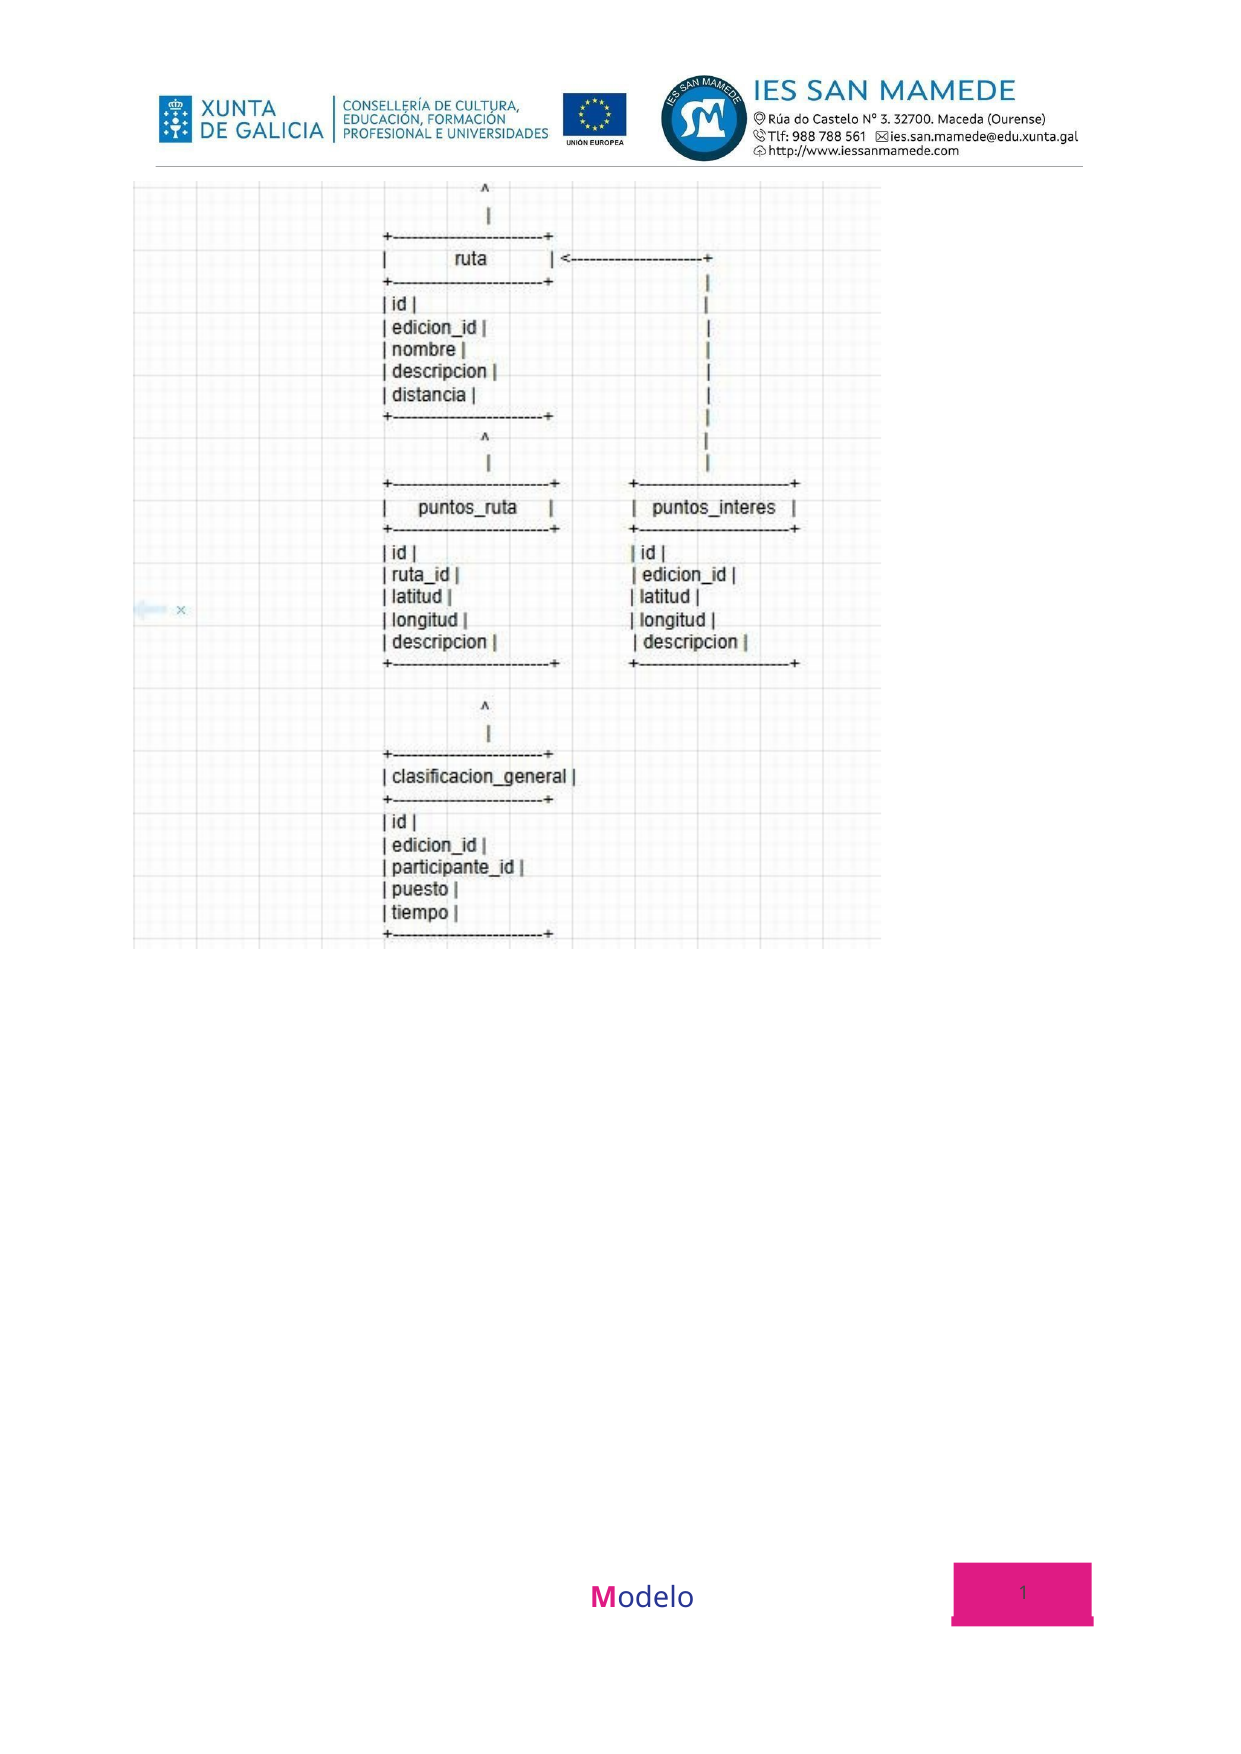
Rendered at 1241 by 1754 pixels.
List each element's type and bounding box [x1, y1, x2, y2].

picture [132, 181, 882, 949]
picture [155, 75, 1083, 167]
